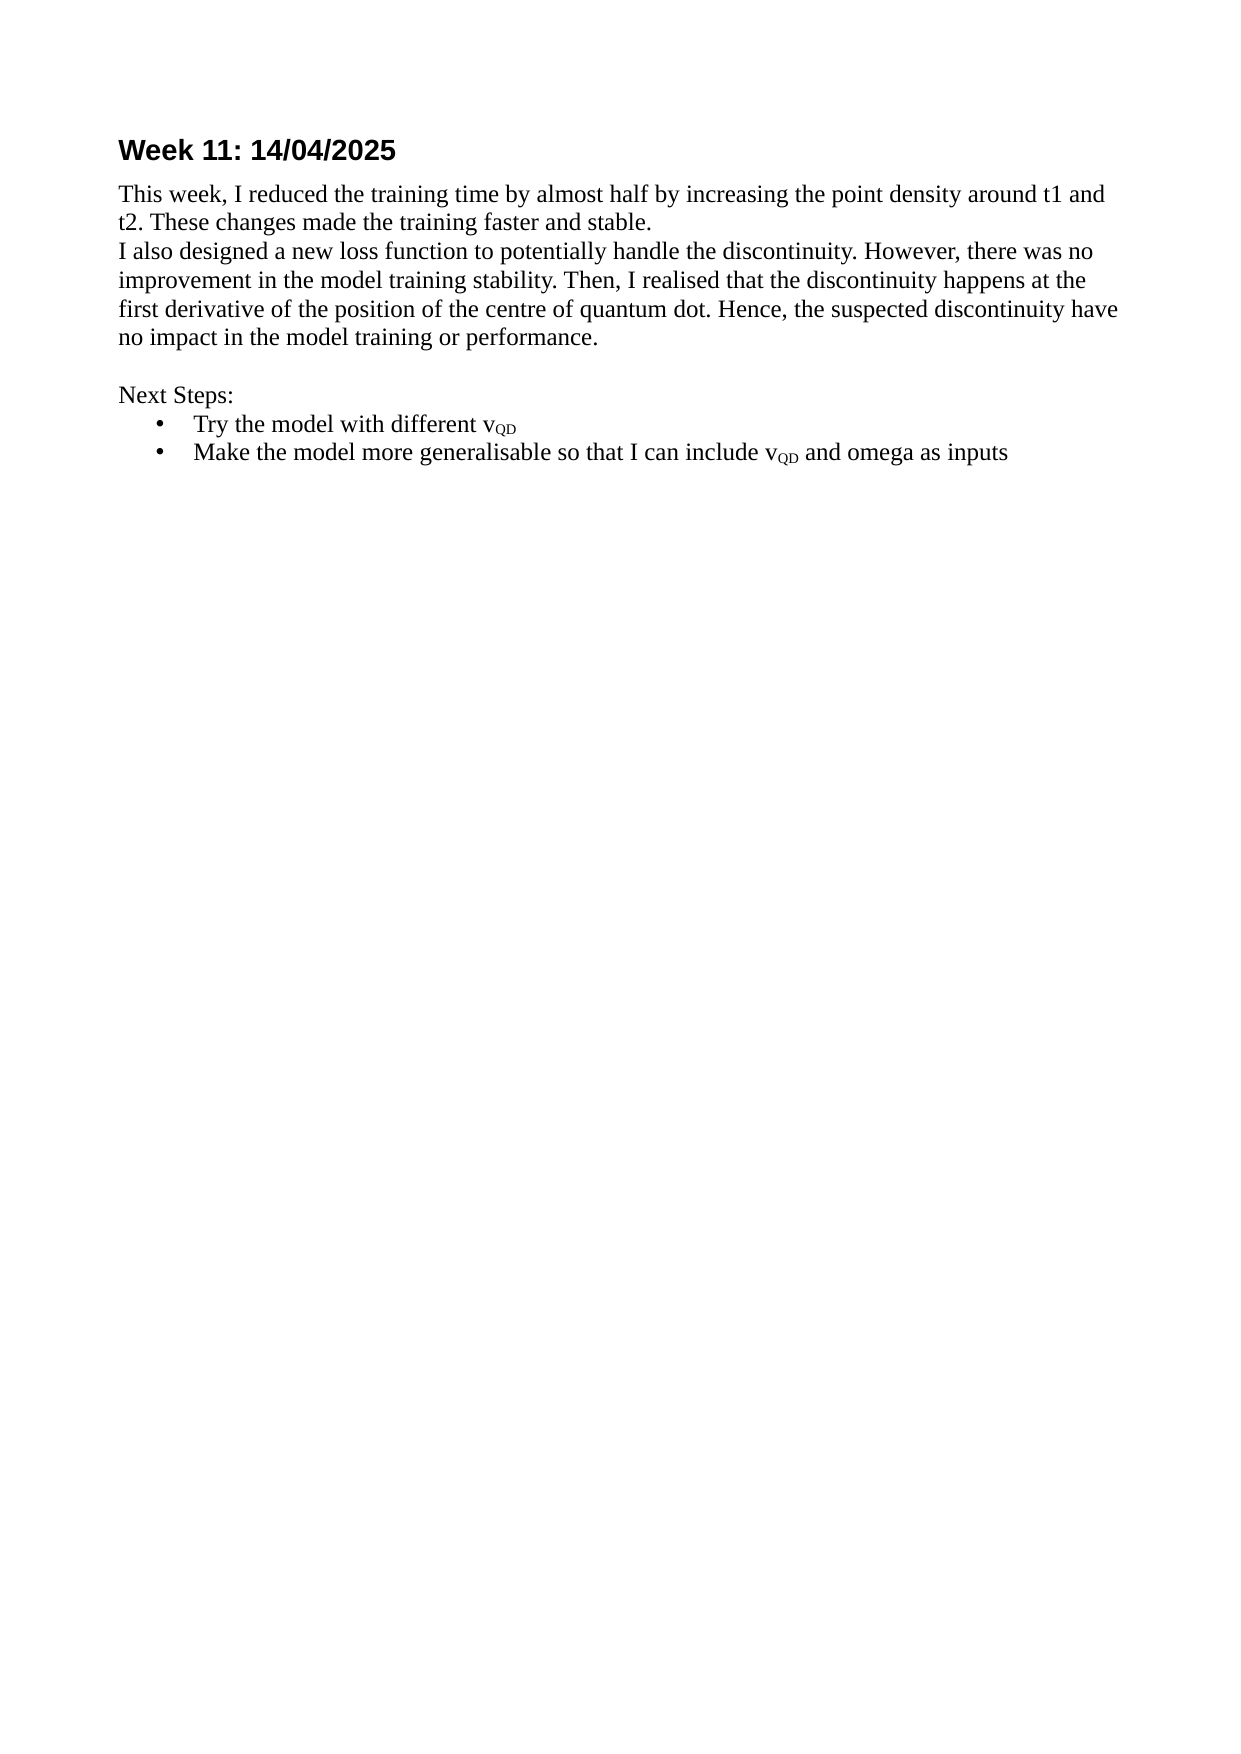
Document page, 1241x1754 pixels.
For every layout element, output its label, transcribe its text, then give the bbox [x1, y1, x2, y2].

text Next Steps: [118, 380, 1122, 409]
text This week, I reduced the training time by almost half by increasing the point density around t1 and t2. These changes made the training faster and stable. [118, 179, 1122, 236]
text I also designed a new loss function to potentially handle the discontinuity. However, there was no improvement in the model training stability. Then, I realised that the discontinuity happens at the first derivative of the position of the centre of quantum dot. Hence, the suspected discontinuity have no impact in the model training or performance. [118, 236, 1122, 351]
list Try the model with different vQD [156, 409, 1122, 437]
list Make the model more generalisable so that I can include vQD and omega as inputs [156, 437, 1122, 466]
subtitle Week 11: 14/04/2025 [118, 133, 1122, 166]
